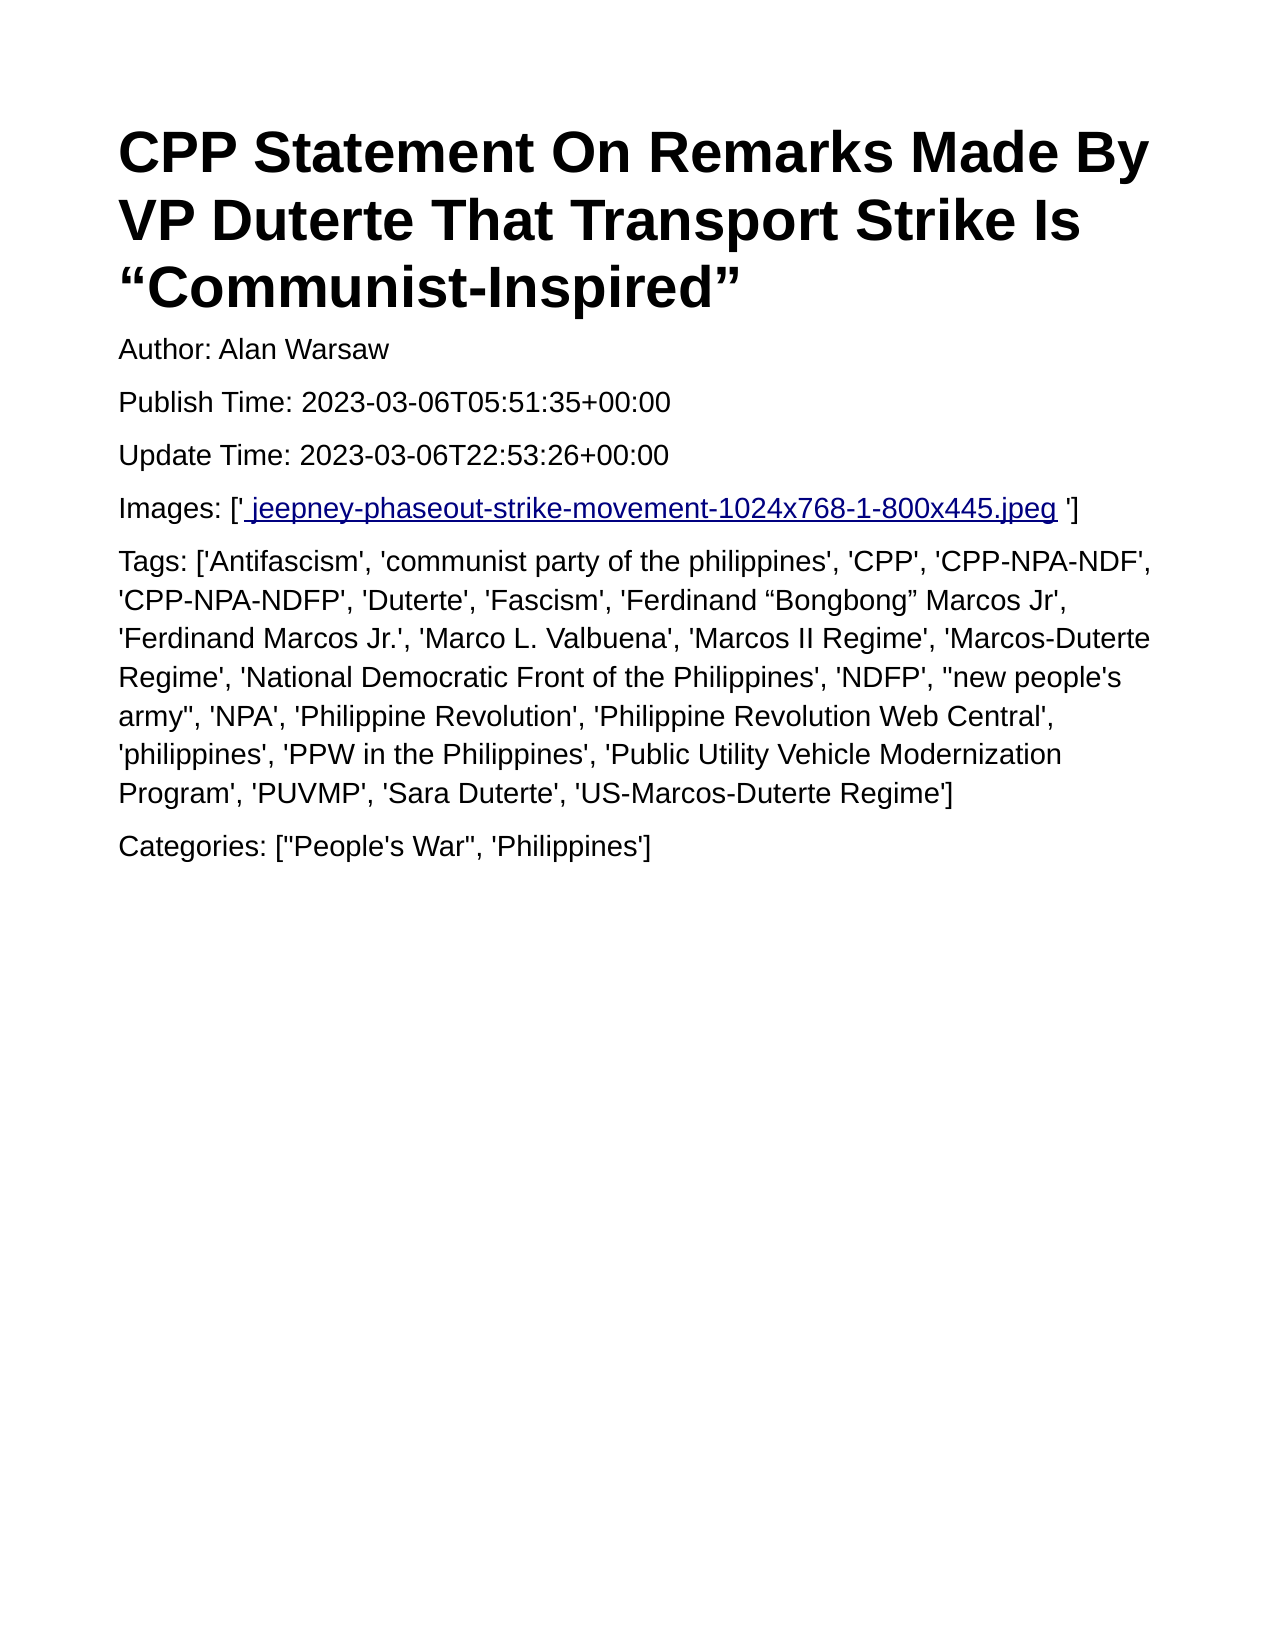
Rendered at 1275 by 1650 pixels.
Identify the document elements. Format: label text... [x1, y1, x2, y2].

text Update Time: 2023-03-06T22:53:26+00:00 [118, 438, 1157, 472]
text Images: [' jeepney-phaseout-strike-movement-1024x768-1-800x445.jpeg '] [118, 491, 1157, 525]
text Tags: ['Antifascism', 'communist party of the philippines', 'CPP', 'CPP-NPA-NDF', 'CPP-NPA-NDFP', 'Duterte', 'Fascism', 'Ferdinand “Bongbong” Marcos Jr', 'Ferdinand Marcos Jr.', 'Marco L. Valbuena', 'Marcos II Regime', 'Marcos-Duterte Regime', 'National Democratic Front of the Philippines', 'NDFP', "new people's army", 'NPA', 'Philippine Revolution', 'Philippine Revolution Web Central', 'philippines', 'PPW in the Philippines', 'Public Utility Vehicle Modernization Program', 'PUVMP', 'Sara Duterte', 'US-Marcos-Duterte Regime'] [118, 544, 1157, 809]
subtitle CPP Statement On Remarks Made By VP Duterte That Transport Strike Is “Communist-Inspired” [118, 118, 1157, 319]
text Categories: ["People's War", 'Philippines'] [118, 829, 1157, 862]
text Publish Time: 2023-03-06T05:51:35+00:00 [118, 385, 1157, 418]
text Author: Alan Warsaw [118, 332, 1157, 365]
